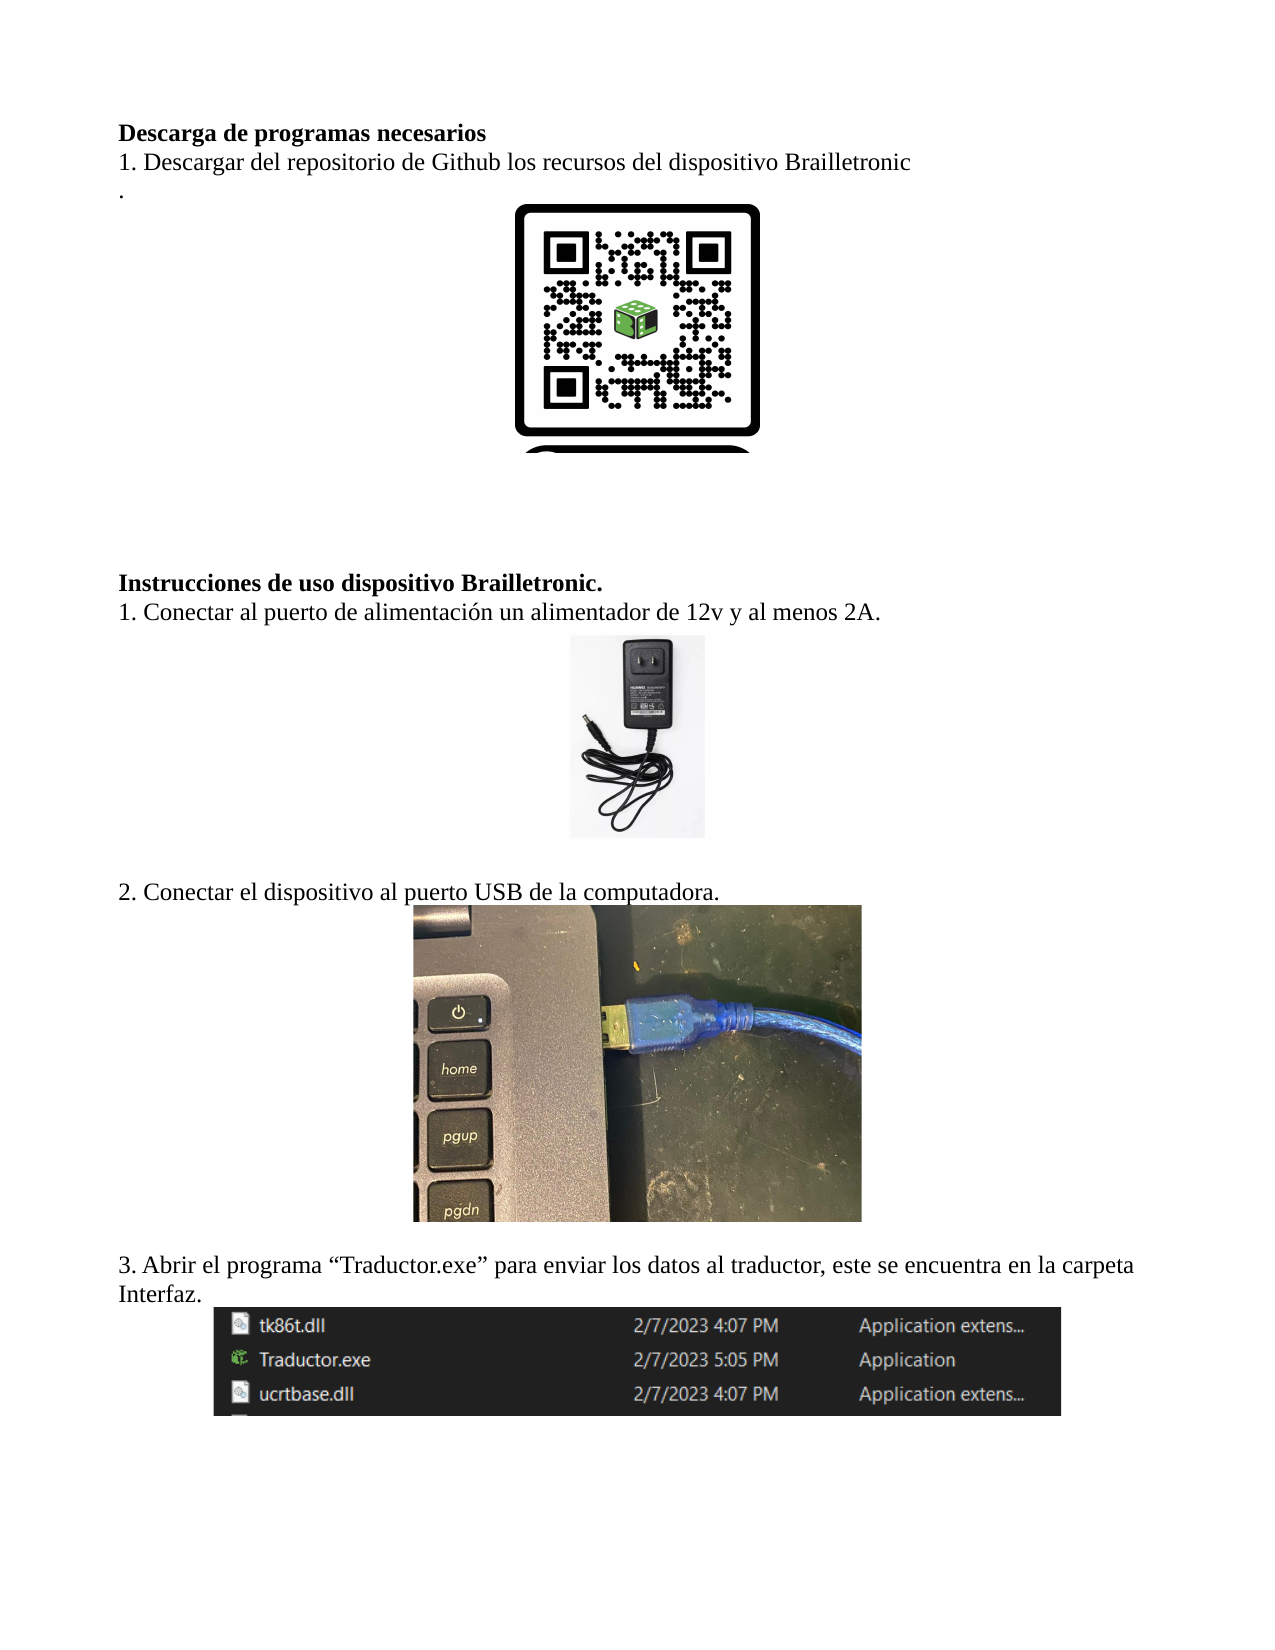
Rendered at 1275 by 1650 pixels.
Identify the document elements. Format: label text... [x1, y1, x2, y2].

text 1. Conectar al puerto de alimentación un alimentador de 12v y al menos 2A. [118, 597, 1157, 626]
text Instrucciones de uso dispositivo Brailletronic. [118, 568, 1157, 597]
text 2. Conectar el dispositivo al puerto USB de la computadora. [118, 877, 1157, 906]
picture [563, 625, 712, 848]
text 1. Descargar del repositorio de Github los recursos del dispositivo Brailletronic [118, 147, 1157, 176]
text . [118, 176, 1157, 204]
text Descarga de programas necesarios [118, 118, 1157, 147]
picture [213, 1307, 1062, 1416]
picture [413, 905, 862, 1222]
text 3. Abrir el programa “Traductor.exe” para enviar los datos al traductor, este se encuentra en la carpeta Interfaz. [118, 1250, 1157, 1308]
